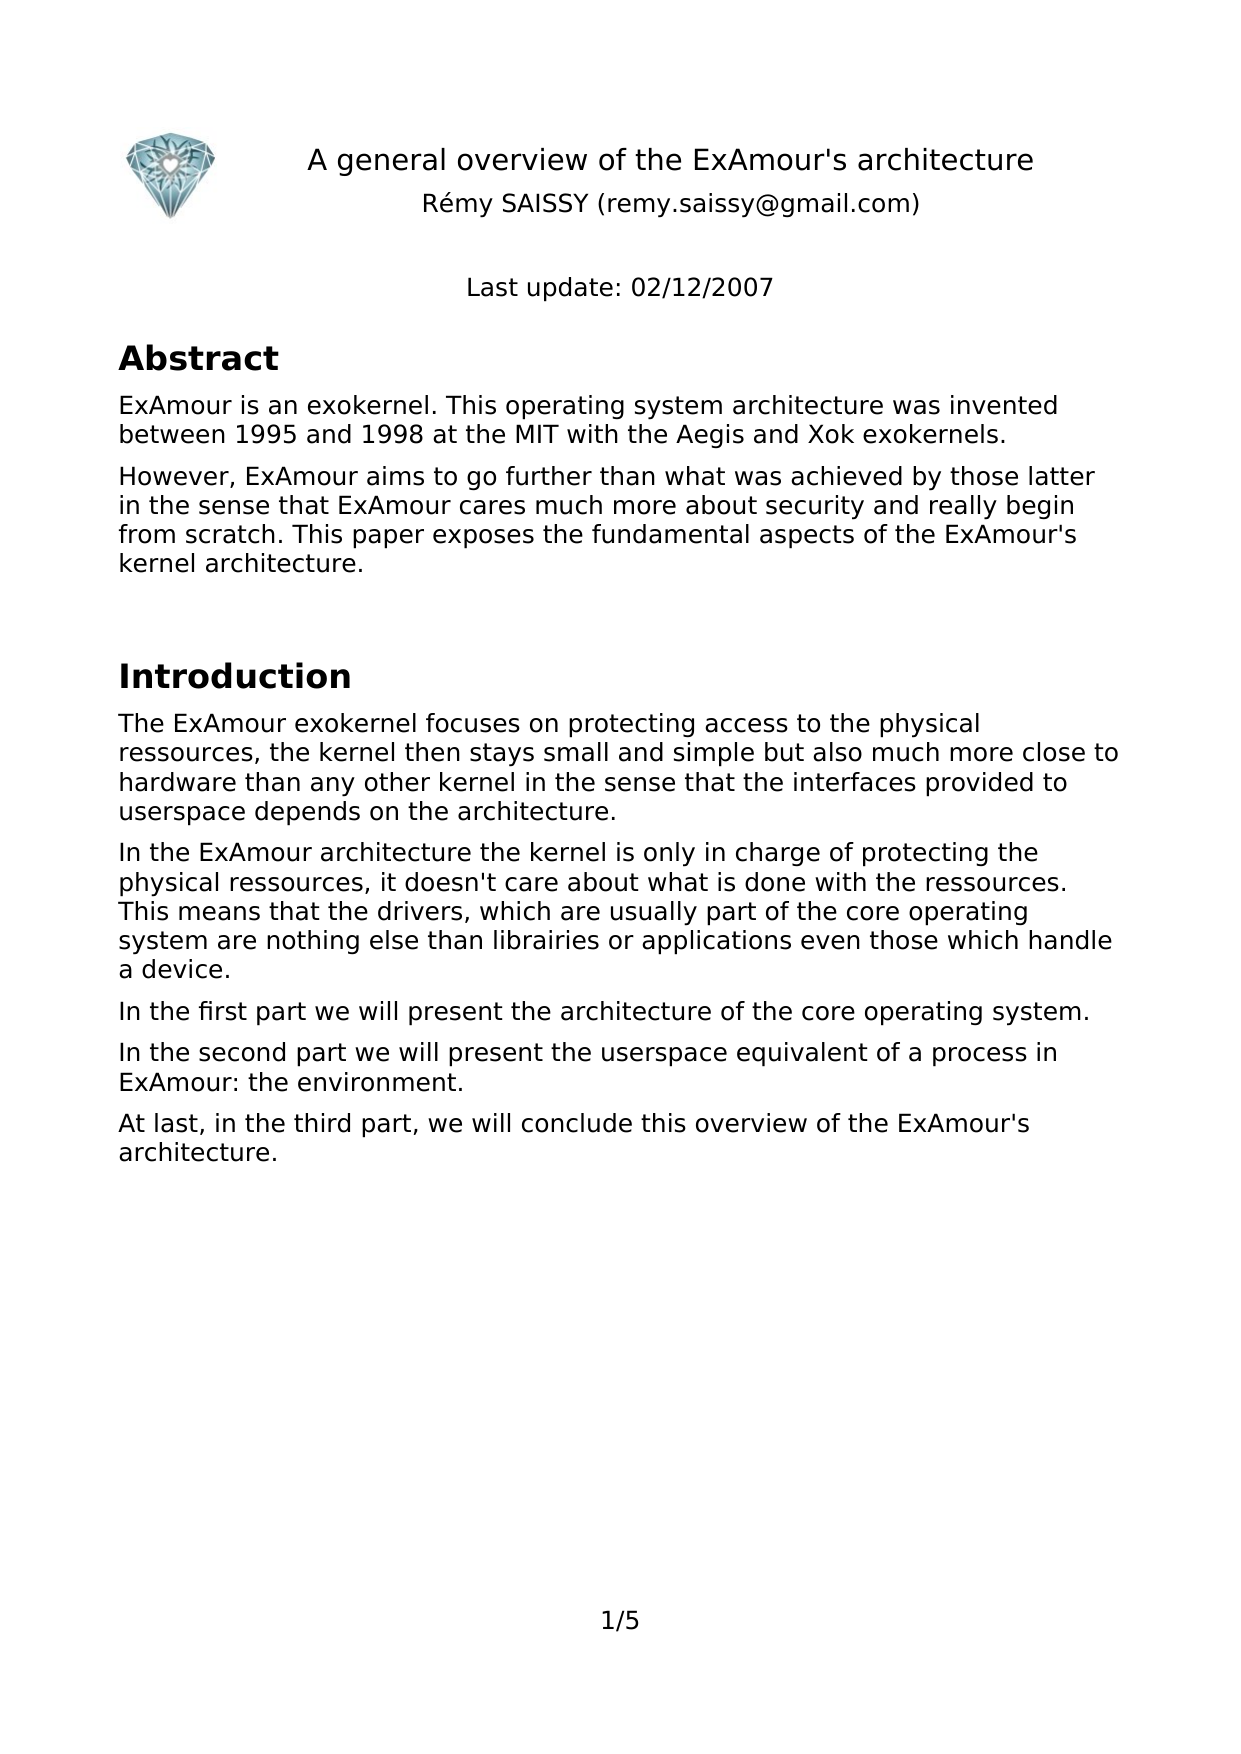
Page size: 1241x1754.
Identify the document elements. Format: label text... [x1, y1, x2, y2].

text At last, in the third part, we will conclude this overview of the ExAmour's architecture. [118, 1109, 1122, 1168]
text ExAmour is an exokernel. This operating system architecture was invented between 1995 and 1998 at the MIT with the Aegis and Xok exokernels. [118, 391, 1122, 449]
picture [120, 127, 220, 228]
subtitle A general overview of the ExAmour's architecture [220, 143, 1122, 177]
text In the first part we will present the architecture of the core operating system. [118, 997, 1122, 1026]
text In the second part we will present the userspace equivalent of a process in ExAmour: the environment. [118, 1038, 1122, 1097]
text Last update: 02/12/2007 [118, 273, 1122, 302]
text The ExAmour exokernel focuses on protecting access to the physical ressources, the kernel then stays small and simple but also much more close to hardware than any other kernel in the sense that the interfaces provided to userspace depends on the architecture. [118, 709, 1122, 826]
text In the ExAmour architecture the kernel is only in charge of protecting the physical ressources, it doesn't care about what is done with the ressources. This means that the drivers, which are usually part of the core operating system are nothing else than librairies or applications even those which handle a device. [118, 838, 1122, 984]
subtitle Introduction [118, 658, 1122, 697]
text Rémy SAISSY (remy.saissy@gmail.com) [220, 189, 1122, 219]
text However, ExAmour aims to go further than what was achieved by those latter in the sense that ExAmour cares much more about security and really begin from scratch. This paper exposes the fundamental aspects of the ExAmour's kernel architecture. [118, 462, 1122, 579]
subtitle Abstract [118, 339, 1122, 379]
